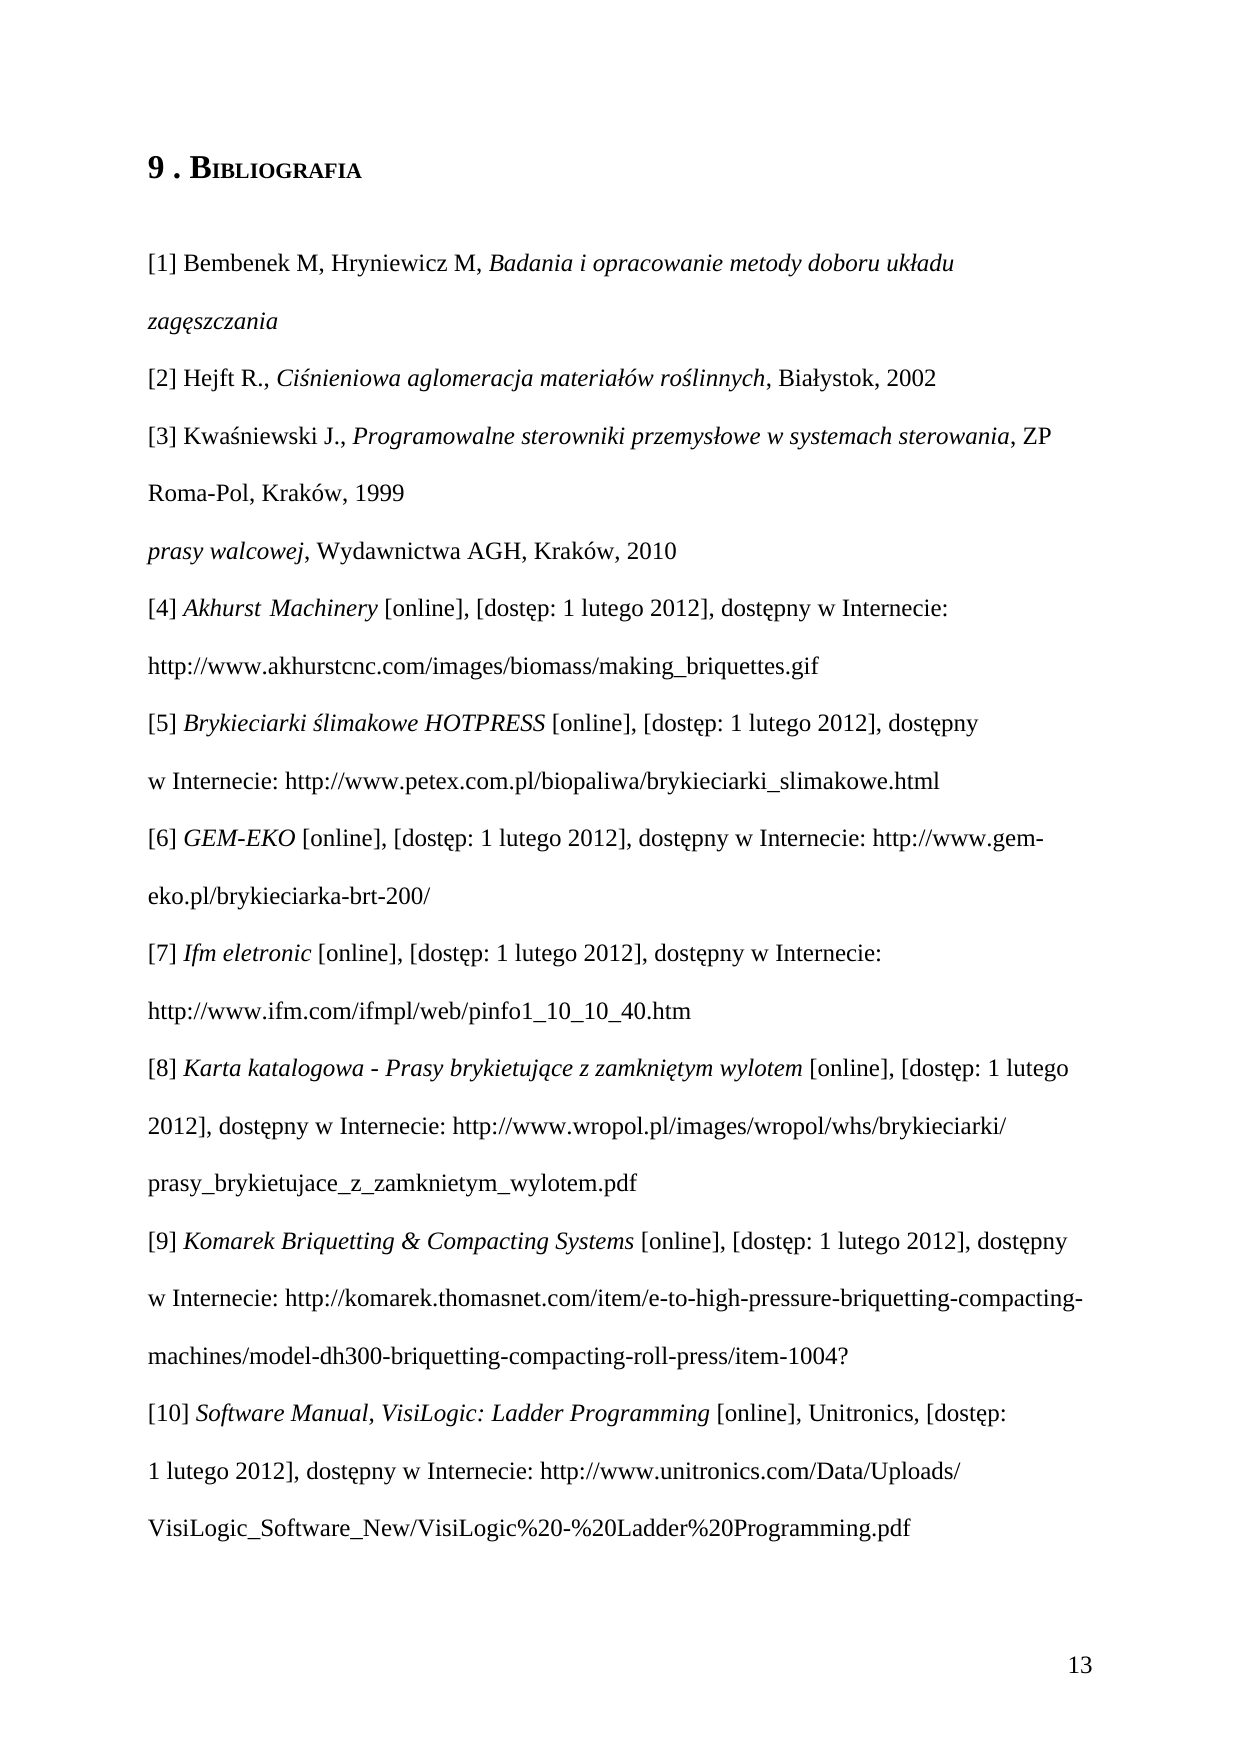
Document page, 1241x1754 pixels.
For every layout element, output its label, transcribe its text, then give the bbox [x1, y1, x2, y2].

text [5] Brykieciarki ślimakowe HOTPRESS [online], [dostęp: 1 lutego 2012], dostępny w Internecie: http://www.petex.com.pl/biopaliwa/brykieciarki_slimakowe.html [148, 708, 1093, 794]
text [3] Kwaśniewski J., Programowalne sterowniki przemysłowe w systemach sterowania, ZP Roma-Pol, Kraków, 1999 [148, 421, 1093, 507]
subtitle 9 . Bibliografia [148, 148, 1093, 186]
text [7] Ifm eletronic [online], [dostęp: 1 lutego 2012], dostępny w Internecie: http://www.ifm.com/ifmpl/web/pinfo1_10_10_40.htm [148, 938, 1093, 1024]
text [6] GEM-EKO [online], [dostęp: 1 lutego 2012], dostępny w Internecie: http://www.gem-eko.pl/brykieciarka-brt-200/ [148, 823, 1093, 909]
text [10] Software Manual, VisiLogic: Ladder Programming [online], Unitronics, [dostęp: 1 lutego 2012], dostępny w Internecie: http://www.unitronics.com/Data/Uploads/VisiLogic_Software_New/VisiLogic%20-%20Ladder%20Programming.pdf [148, 1398, 1093, 1542]
text [2] Hejft R., Ciśnieniowa aglomeracja materiałów roślinnych, Białystok, 2002 [148, 363, 1093, 392]
text [9] Komarek Briquetting & Compacting Systems [online], [dostęp: 1 lutego 2012], dostępny w Internecie: http://komarek.thomasnet.com/item/e-to-high-pressure-briquetting-compacting-machines/model-dh300-briquetting-compacting-roll-press/item-1004? [148, 1226, 1093, 1369]
text prasy walcowej, Wydawnictwa AGH, Kraków, 2010 [148, 536, 1093, 564]
text [8] Karta katalogowa - Prasy brykietujące z zamkniętym wylotem [online], [dostęp: 1 lutego 2012], dostępny w Internecie: http://www.wropol.pl/images/wropol/whs/brykieciarki/prasy_brykietujace_z_zamknietym_wylotem.pdf [148, 1053, 1093, 1197]
text [1] Bembenek M, Hryniewicz M, Badania i opracowanie metody doboru układu zagęszczania [148, 248, 1093, 334]
text [4] Akhurst Machinery [online], [dostęp: 1 lutego 2012], dostępny w Internecie: http://www.akhurstcnc.com/images/biomass/making_briquettes.gif [148, 593, 1093, 679]
